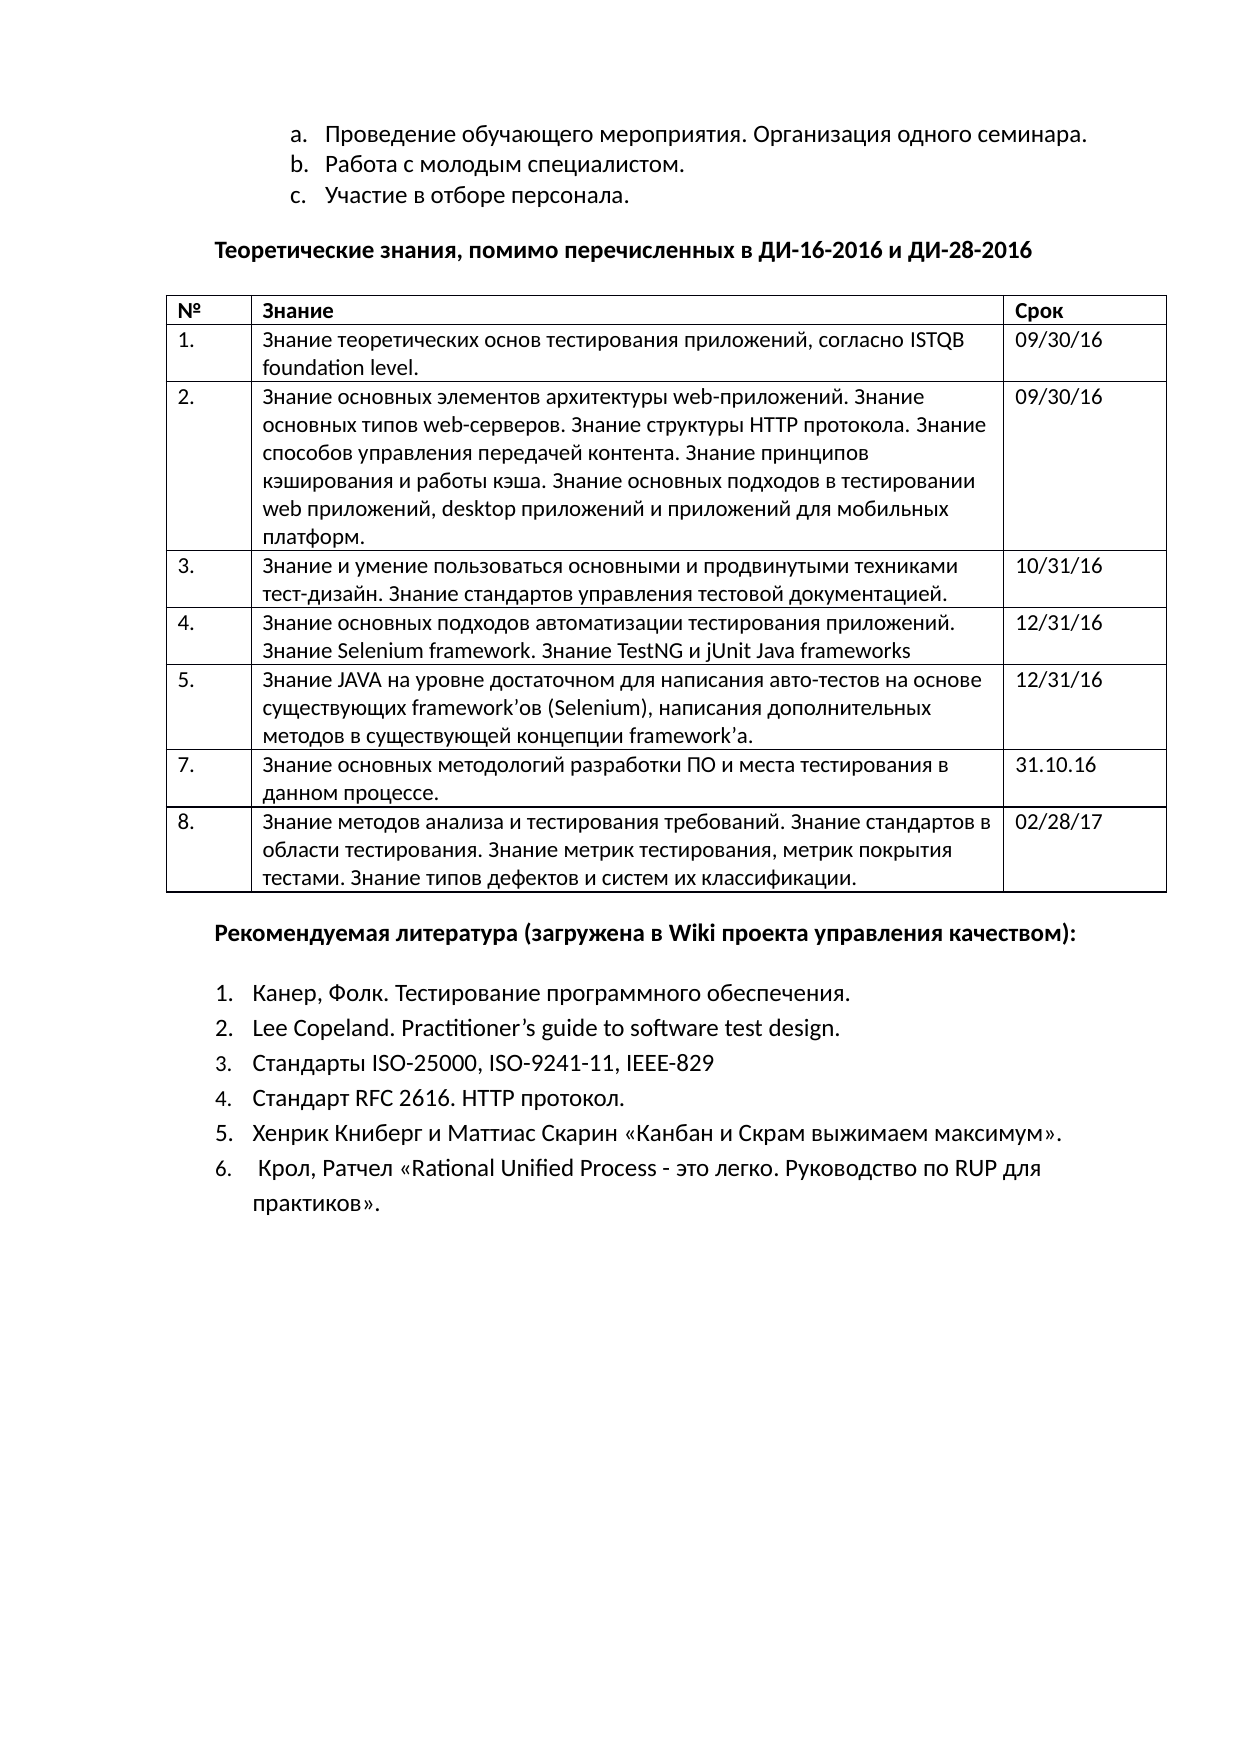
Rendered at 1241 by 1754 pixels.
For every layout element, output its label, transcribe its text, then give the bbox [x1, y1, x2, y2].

list Канер, Фолк. Тестирование программного обеспечения. [215, 977, 1152, 1008]
table_cell Знание основных подходов автоматизации тестирования приложений. Знание Selenium framework. Знание TestNG и jUnit Java frameworks [252, 608, 1003, 664]
text Рекомендуемая литература (загружена в Wiki проекта управления качеством): [214, 917, 1152, 948]
table_cell 12/31/16 [1004, 665, 1166, 749]
list Хенрик Книберг и Маттиас Скарин «Канбан и Скрам выжимаем максимум». [215, 1117, 1152, 1148]
table_cell 1. [167, 325, 251, 381]
table_header № [167, 296, 251, 324]
table_cell 8. [167, 808, 251, 891]
table_cell Знание теоретических основ тестирования приложений, согласно ISTQB foundation level. [252, 325, 1003, 381]
table_cell 5. [167, 665, 251, 749]
table_cell 02/28/17 [1004, 808, 1166, 891]
table_cell Знание основных методологий разработки ПО и места тестирования в данном процессе. [252, 750, 1003, 806]
table_cell 31.10.16 [1004, 750, 1166, 806]
table_cell 09/30/16 [1004, 325, 1166, 381]
table_cell 12/31/16 [1004, 608, 1166, 664]
list Участие в отборе персонала. [252, 179, 1152, 210]
list Стандарт RFC 2616. HTTP протокол. [215, 1082, 1152, 1113]
list Стандарты ISO-25000, ISO-9241-11, IEEE-829 [215, 1047, 1152, 1078]
list Lee Copeland. Practitioner’s guide to software test design. [215, 1012, 1152, 1043]
table_cell 3. [167, 551, 251, 607]
text Теоретические знания, помимо перечисленных в ДИ-16-2016 и ДИ-28-2016 [214, 235, 1152, 265]
table_cell Знание основных элементов архитектуры web-приложений. Знание основных типов web-серверов. Знание структуры HTTP протокола. Знание способов управления передачей контента. Знание принципов кэширования и работы кэша. Знание основных подходов в тестировании web приложений, desktop приложений и приложений для мобильных платформ. [252, 382, 1003, 550]
table_cell 10/31/16 [1004, 551, 1166, 607]
list Проведение обучающего мероприятия. Организация одного семинара. [252, 118, 1152, 149]
list Работа с молодым специалистом. [252, 149, 1152, 179]
table_cell 09/30/16 [1004, 382, 1166, 550]
table_cell 2. [167, 382, 251, 550]
table_cell Знание и умение пользоваться основными и продвинутыми техниками тест-дизайн. Знание стандартов управления тестовой документацией. [252, 551, 1003, 607]
list Крол, Ратчел «Rational Unified Process - это легко. Руководство по RUP для практиков». [215, 1152, 1152, 1218]
table_header Срок [1004, 296, 1166, 324]
table_cell Знание методов анализа и тестирования требований. Знание стандартов в области тестирования. Знание метрик тестирования, метрик покрытия тестами. Знание типов дефектов и систем их классификации. [252, 808, 1003, 891]
table_cell 4. [167, 608, 251, 664]
table_cell 7. [167, 750, 251, 806]
table_cell Знание JAVA на уровне достаточном для написания авто-тестов на основе существующих framework’ов (Selenium), написания дополнительных методов в существующей концепции framework’а. [252, 665, 1003, 749]
table_header Знание [252, 296, 1003, 324]
